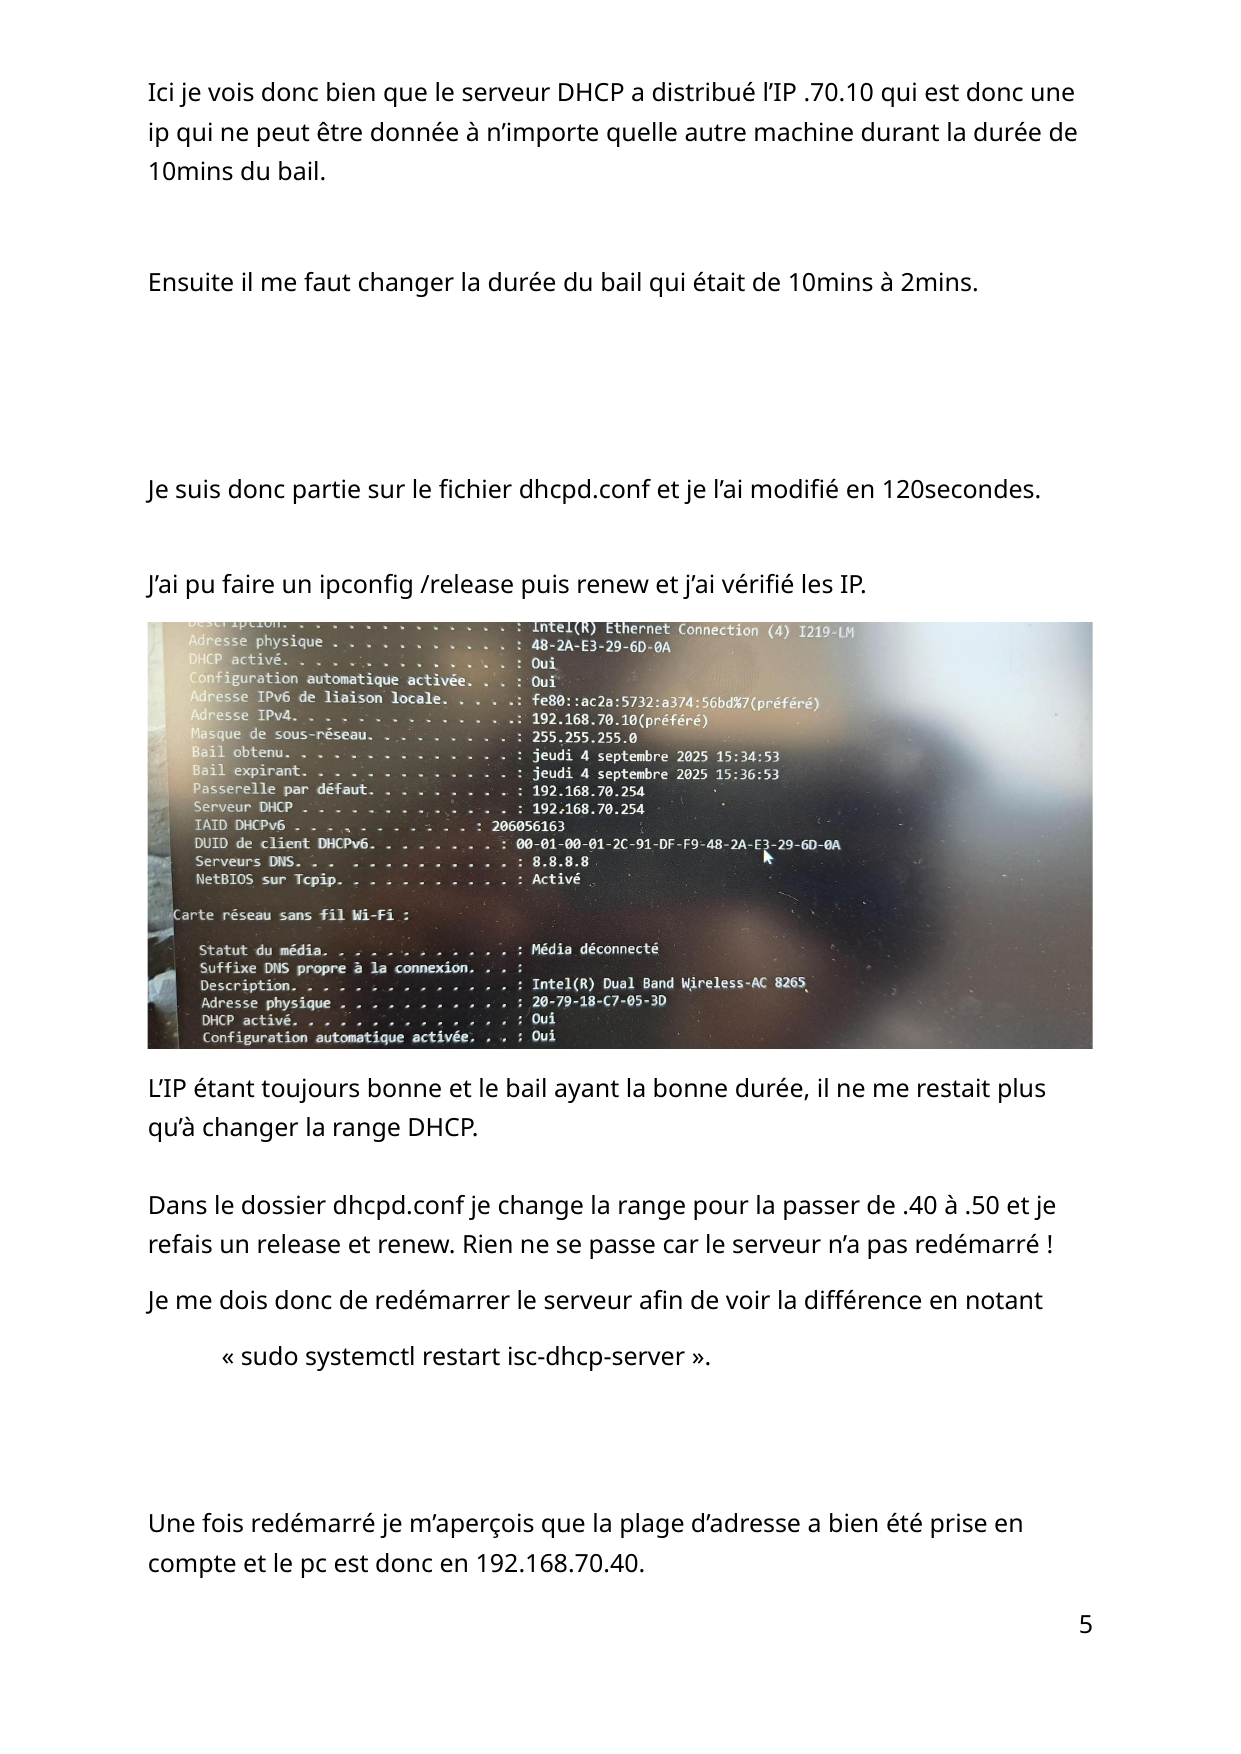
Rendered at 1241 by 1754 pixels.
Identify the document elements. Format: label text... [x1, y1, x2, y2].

text Ici je vois donc bien que le serveur DHCP a distribué l’IP .70.10 qui est donc une ip qui ne peut être donnée à n’importe quelle autre machine durant la durée de 10mins du bail. [148, 75, 1093, 187]
text L’IP étant toujours bonne et le bail ayant la bonne durée, il ne me restait plus qu’à changer la range DHCP. Dans le dossier dhcpd.conf je change la range pour la passer de .40 à .50 et je refais un release et renew. Rien ne se passe car le serveur n’a pas redémarré ! [148, 1070, 1093, 1261]
text Ensuite il me faut changer la durée du bail qui était de 10mins à 2mins. [148, 265, 1093, 338]
text Je me dois donc de redémarrer le serveur afin de voir la différence en notant [148, 1283, 1093, 1317]
text J’ai pu faire un ipconfig /release puis renew et j’ai vérifié les IP. [148, 567, 1093, 601]
text Je suis donc partie sur le fichier dhcpd.conf et je l’ai modifié en 120secondes. [148, 472, 1093, 545]
text Une fois redémarré je m’aperçois que la plage d’adresse a bien été prise en compte et le pc est donc en 192.168.70.40. [148, 1506, 1093, 1579]
text « sudo systemctl restart isc-dhcp-server ». [148, 1339, 1093, 1373]
